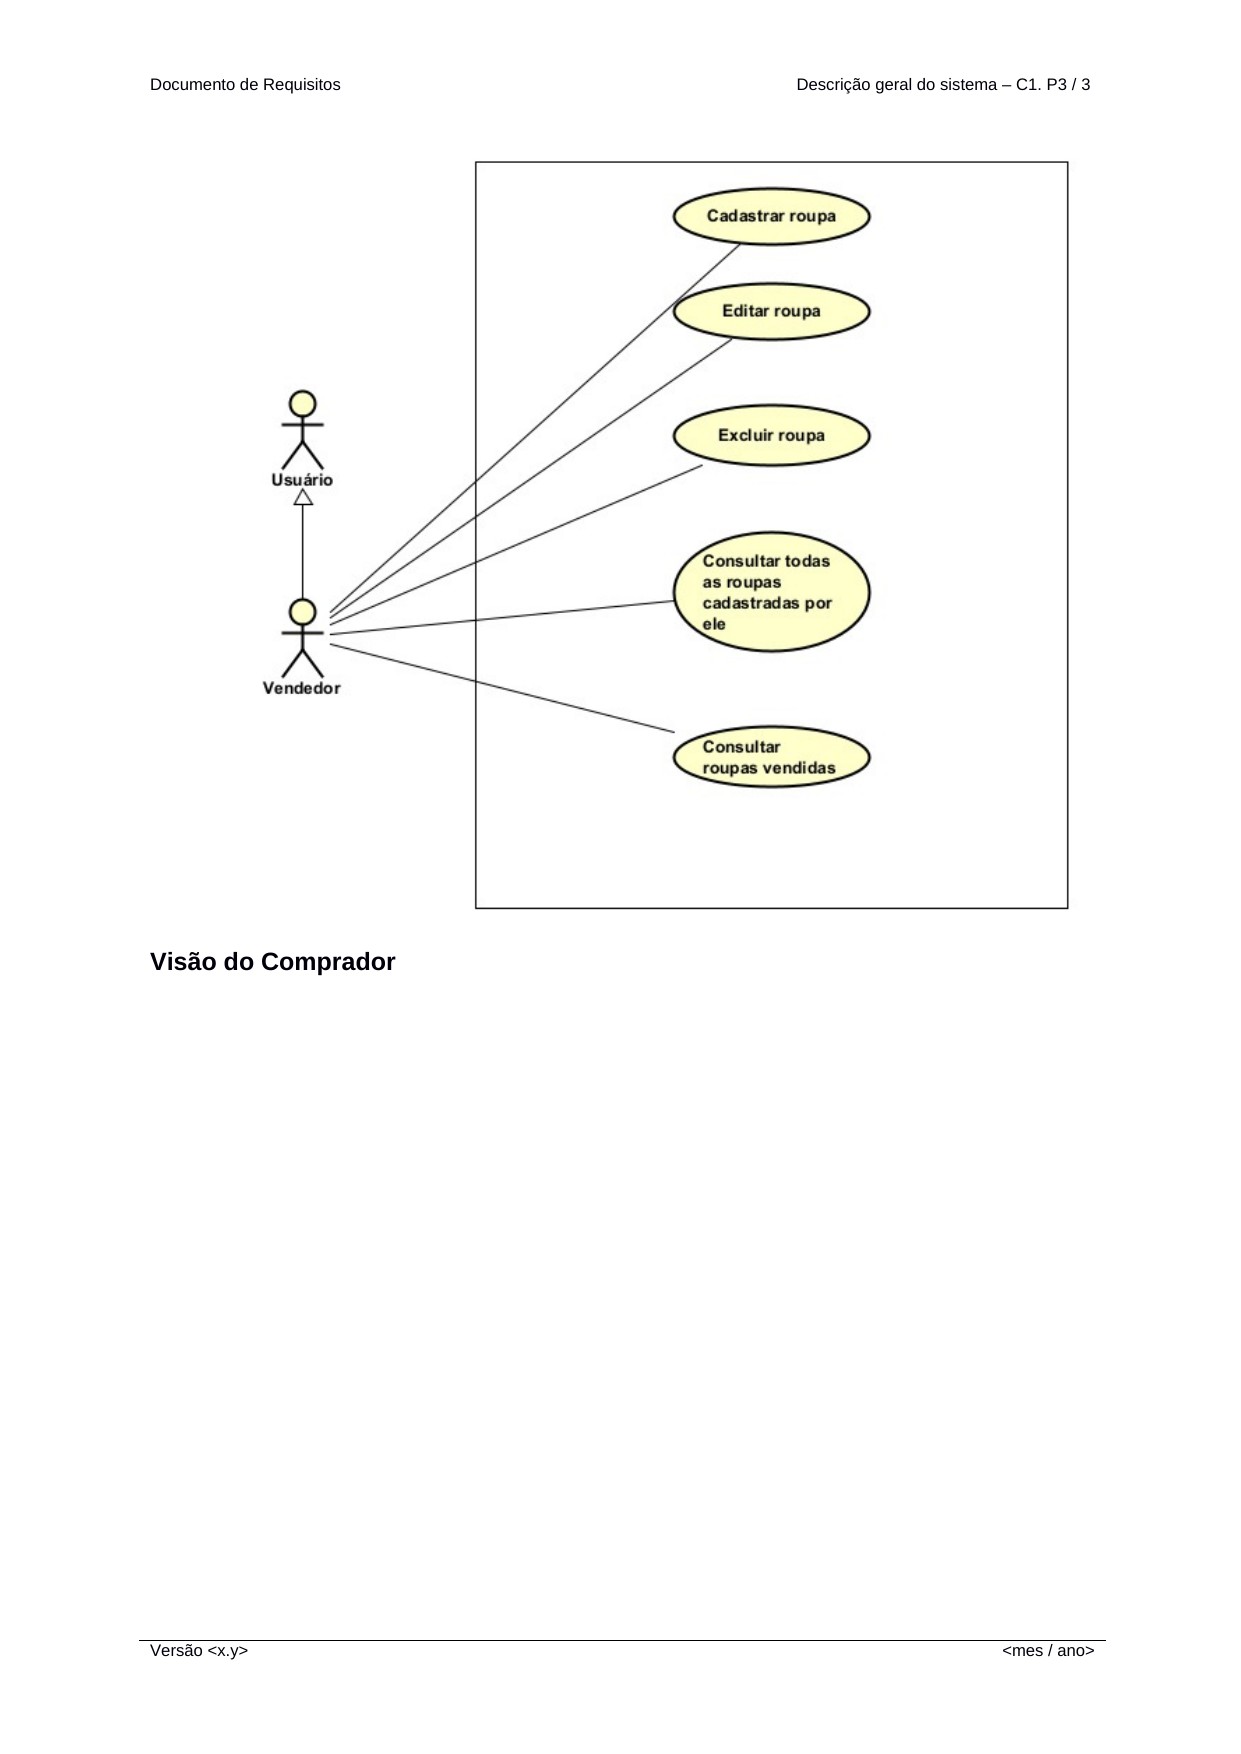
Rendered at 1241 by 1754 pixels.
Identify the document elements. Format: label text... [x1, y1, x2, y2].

subtitle Visão do Comprador [150, 947, 1090, 975]
picture [150, 150, 1091, 947]
